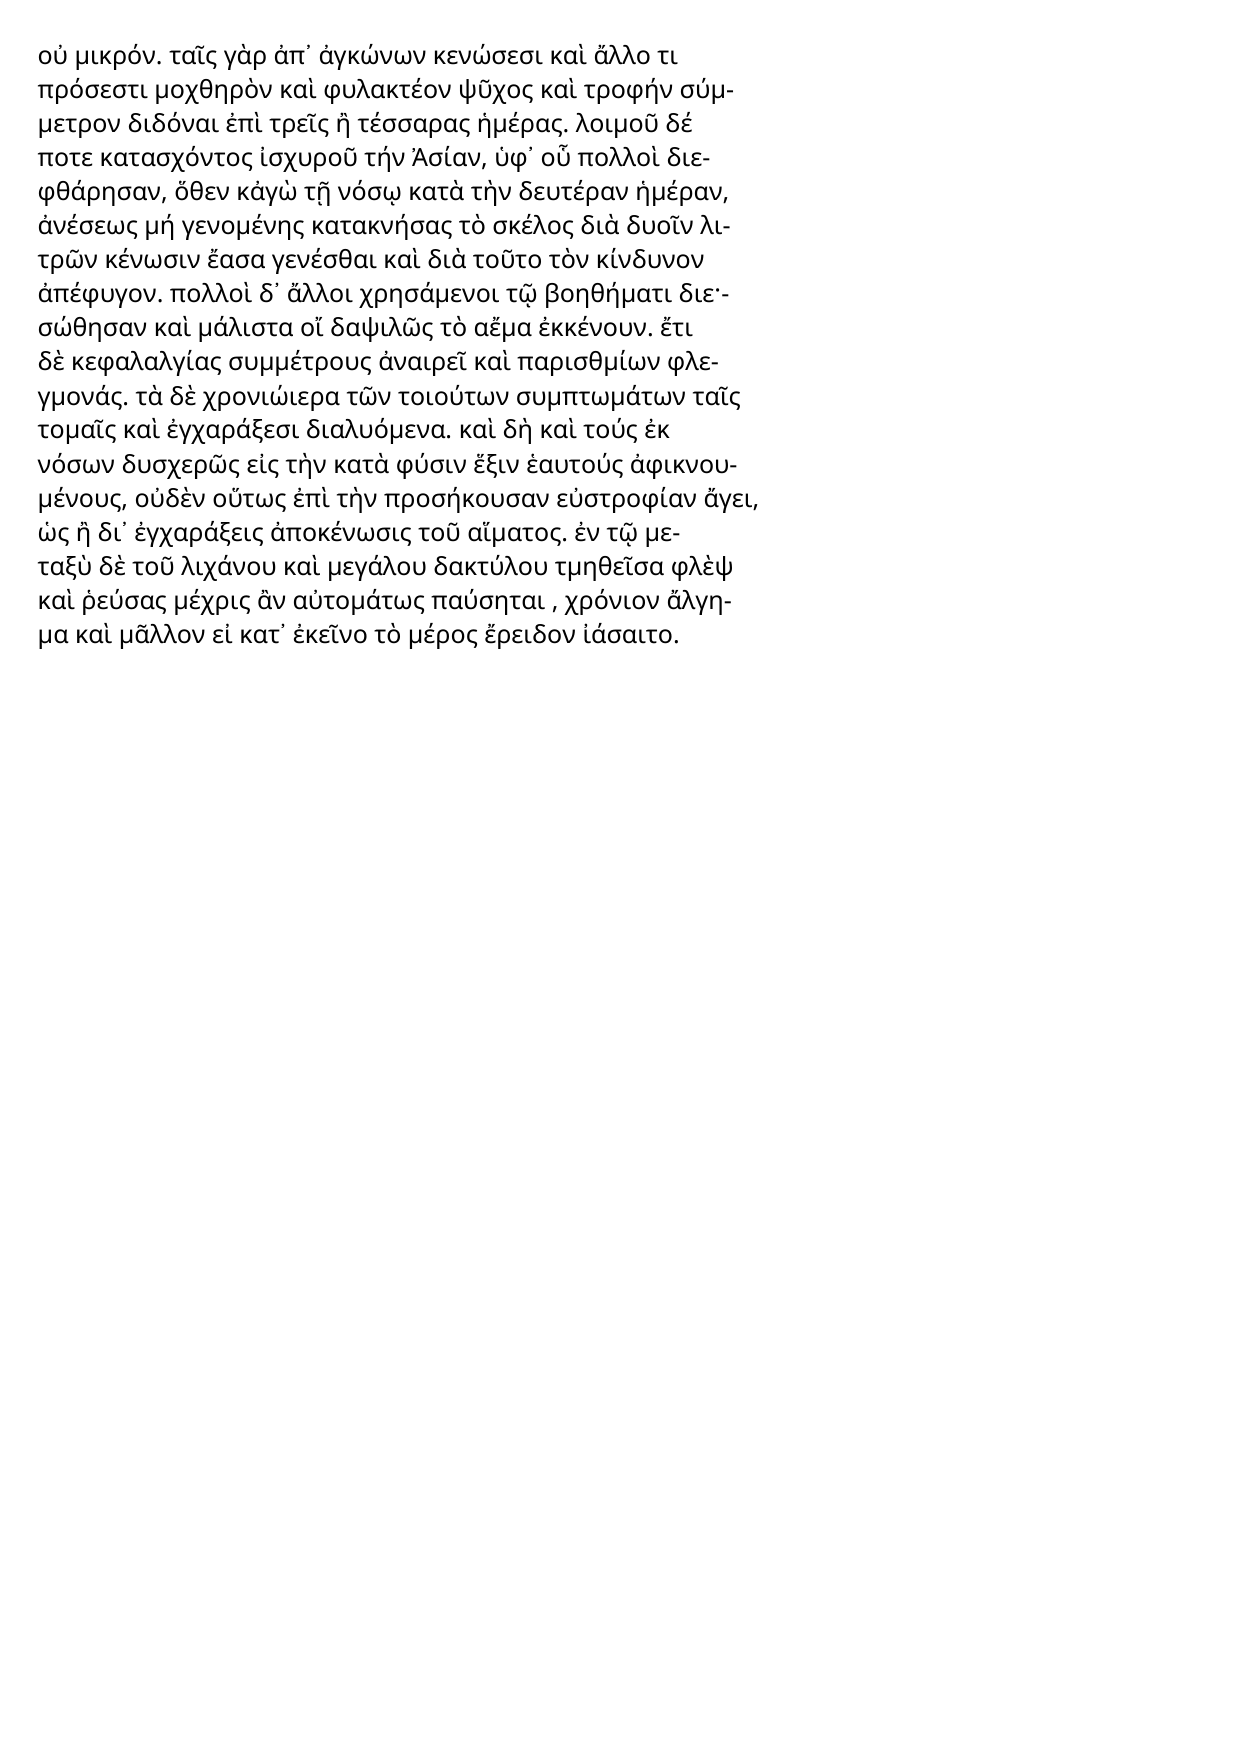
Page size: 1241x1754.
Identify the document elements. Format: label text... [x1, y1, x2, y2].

text οὐ μικρόν. ταῖς γὰρ ἀπ᾽ ἀγκώνων κενώσεσι καὶ ἄλλο τι πρόσεστι μοχθηρὸν καὶ φυλακτέον ψῦχος καὶ τροφήν σύμ- μετρον διδόναι ἐπὶ τρεῖς ἢ τέσσαρας ἡμέρας. λοιμοῦ δέ ποτε κατασχόντος ἰσχυροῦ τήν Ἀσίαν, ὑφ᾽ οὗ πολλοὶ διε- φθάρησαν, ὅθεν κἀγὼ τῇ νόσῳ κατὰ τὴν δευτέραν ἡμέραν, ἀνέσεως μή γενομένης κατακνήσας τὸ σκέλος διὰ δυοῖν λι- τρῶν κένωσιν ἔασα γενέσθαι καὶ διὰ τοῦτο τὸν κίνδυνον ἀπέφυγον. πολλοὶ δ᾽ ἄλλοι χρησάμενοι τῷ βοηθήματι διε·- σώθησαν καὶ μάλιστα οἴ δαψιλῶς τὸ αἔμα ἐκκένουν. ἔτι δὲ κεφαλαλγίας συμμέτρους ἀναιρεῖ καὶ παρισθμίων φλε- γμονάς. τὰ δὲ χρονιώιερα τῶν τοιούτων συμπτωμάτων ταῖς τομαῖς καὶ ἐγχαράξεσι διαλυόμενα. καὶ δὴ καὶ τούς ἐκ νόσων δυσχερῶς εἰς τὴν κατὰ φύσιν ἕξιν ἑαυτούς ἀφικνου- μένους, οὐδὲν οὕτως ἐπὶ τὴν προσήκουσαν εὐστροφίαν ἄγει, ὡς ἢ δι᾽ ἐγχαράξεις ἀποκένωσις τοῦ αἵματος. ἐν τῷ με- ταξὺ δὲ τοῦ λιχάνου καὶ μεγάλου δακτύλου τμηθεῖσα φλὲψ καὶ ῥεύσας μέχρις ἂν αὐτομάτως παύσηται , χρόνιον ἄλγη- μα καὶ μᾶλλον εἰ κατ᾽ ἐκεῖνο τὸ μέρος ἔρειδον ἰάσαιτο. [37, 37, 1203, 651]
